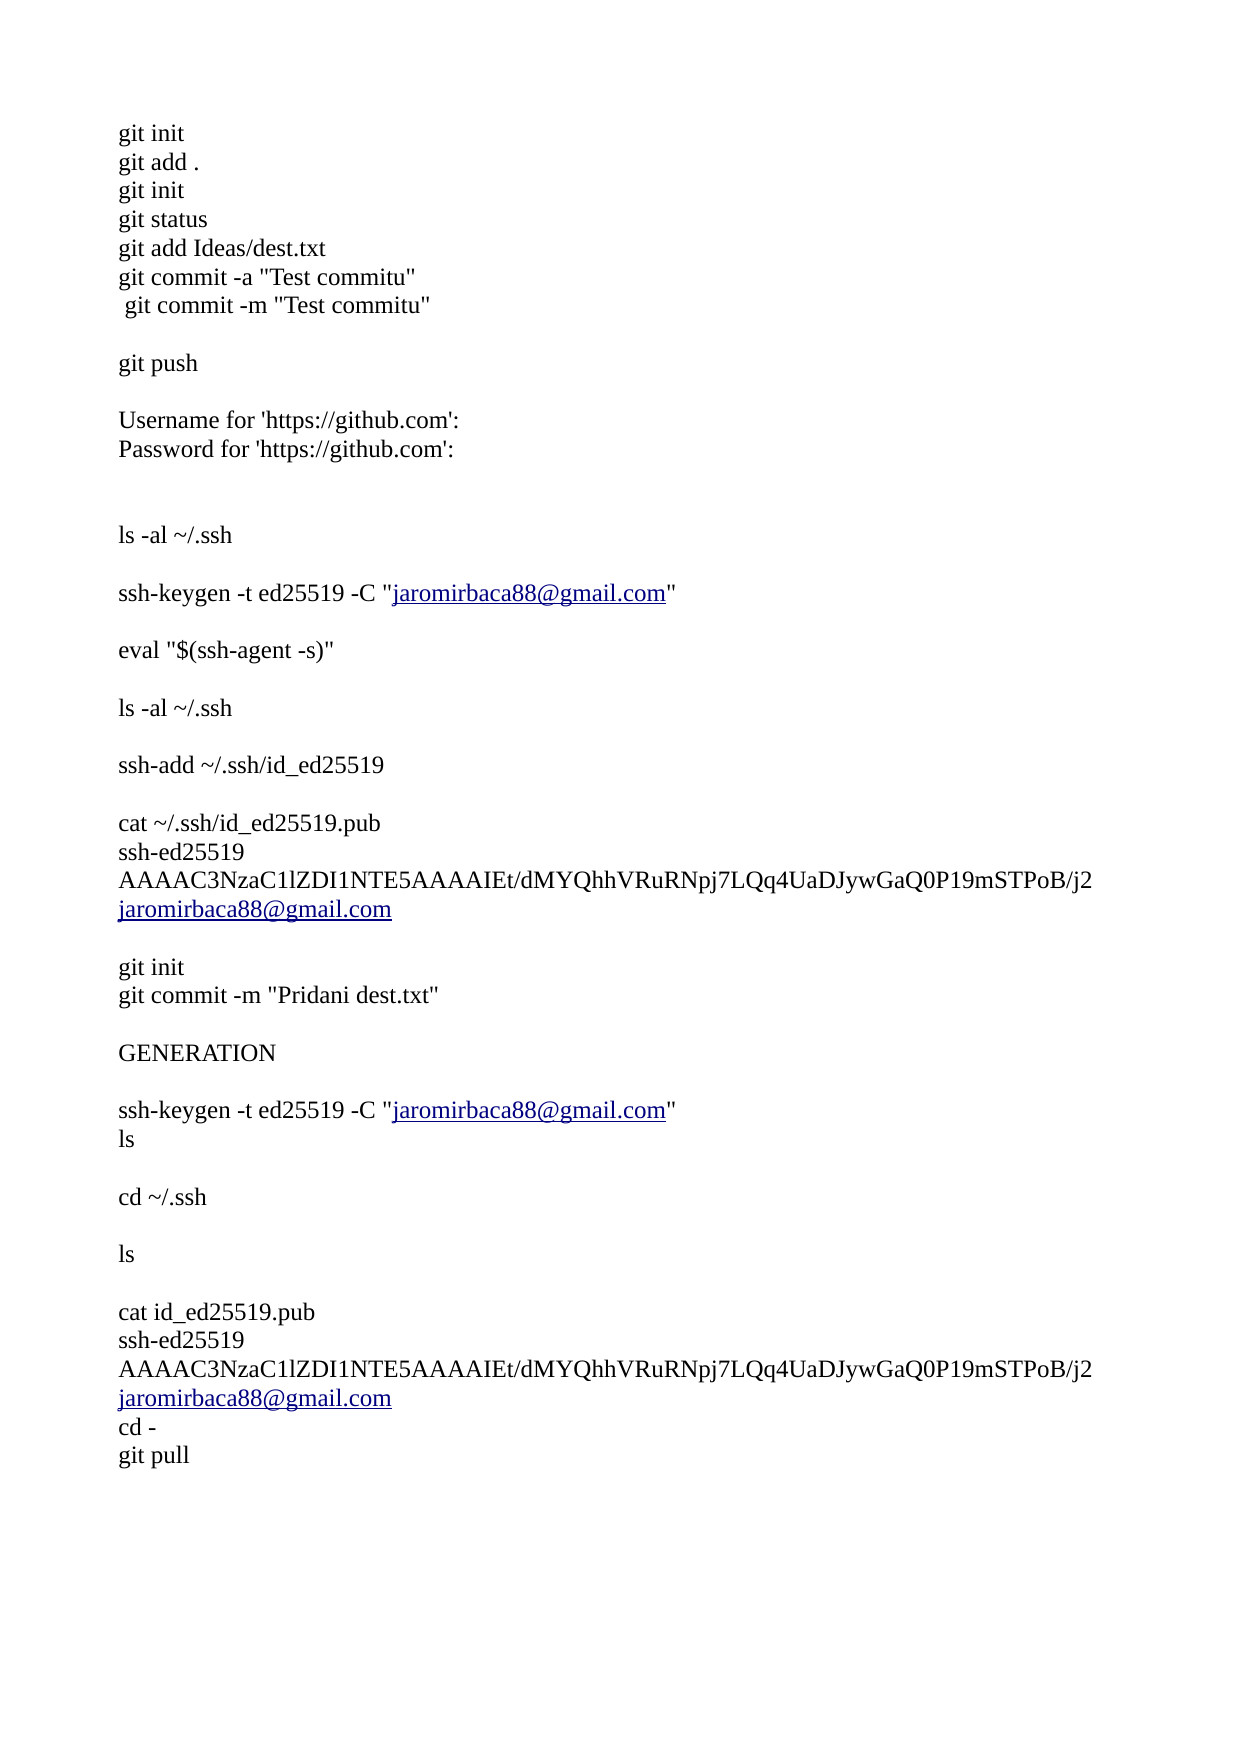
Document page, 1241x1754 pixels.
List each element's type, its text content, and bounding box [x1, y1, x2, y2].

text Password for 'https://github.com': [118, 434, 1122, 463]
text cat ~/.ssh/id_ed25519.pub [118, 808, 1122, 837]
text ls -al ~/.ssh [118, 521, 1122, 549]
text ssh-keygen -t ed25519 -C "jaromirbaca88@gmail.com" [118, 1096, 1122, 1124]
text cat id_ed25519.pub [118, 1297, 1122, 1326]
text ssh-keygen -t ed25519 -C "jaromirbaca88@gmail.com" [118, 578, 1122, 607]
text ls [118, 1124, 1122, 1153]
text git add . [118, 147, 1122, 176]
text ssh-add ~/.ssh/id_ed25519 [118, 751, 1122, 779]
text git init [118, 952, 1122, 981]
text GENERATION [118, 1038, 1122, 1067]
text git commit -m "Pridani dest.txt" [118, 981, 1122, 1009]
text ssh-ed25519 AAAAC3NzaC1lZDI1NTE5AAAAIEt/dMYQhhVRuRNpj7LQq4UaDJywGaQ0P19mSTPoB/j2 jaromirbaca88@gmail.com [118, 1326, 1122, 1412]
text git add Ideas/dest.txt [118, 233, 1122, 262]
text git commit -m "Test commitu" [118, 291, 1122, 319]
text ls [118, 1239, 1122, 1268]
text ssh-ed25519 AAAAC3NzaC1lZDI1NTE5AAAAIEt/dMYQhhVRuRNpj7LQq4UaDJywGaQ0P19mSTPoB/j2 jaromirbaca88@gmail.com [118, 837, 1122, 923]
text git push [118, 348, 1122, 377]
text git pull [118, 1441, 1122, 1469]
text git commit -a "Test commitu" [118, 262, 1122, 291]
text cd - [118, 1412, 1122, 1441]
text Username for 'https://github.com': [118, 406, 1122, 434]
text git init [118, 176, 1122, 204]
text git status [118, 204, 1122, 233]
text git init [118, 118, 1122, 147]
text cd ~/.ssh [118, 1182, 1122, 1211]
text ls -al ~/.ssh [118, 693, 1122, 722]
text eval "$(ssh-agent -s)" [118, 636, 1122, 664]
